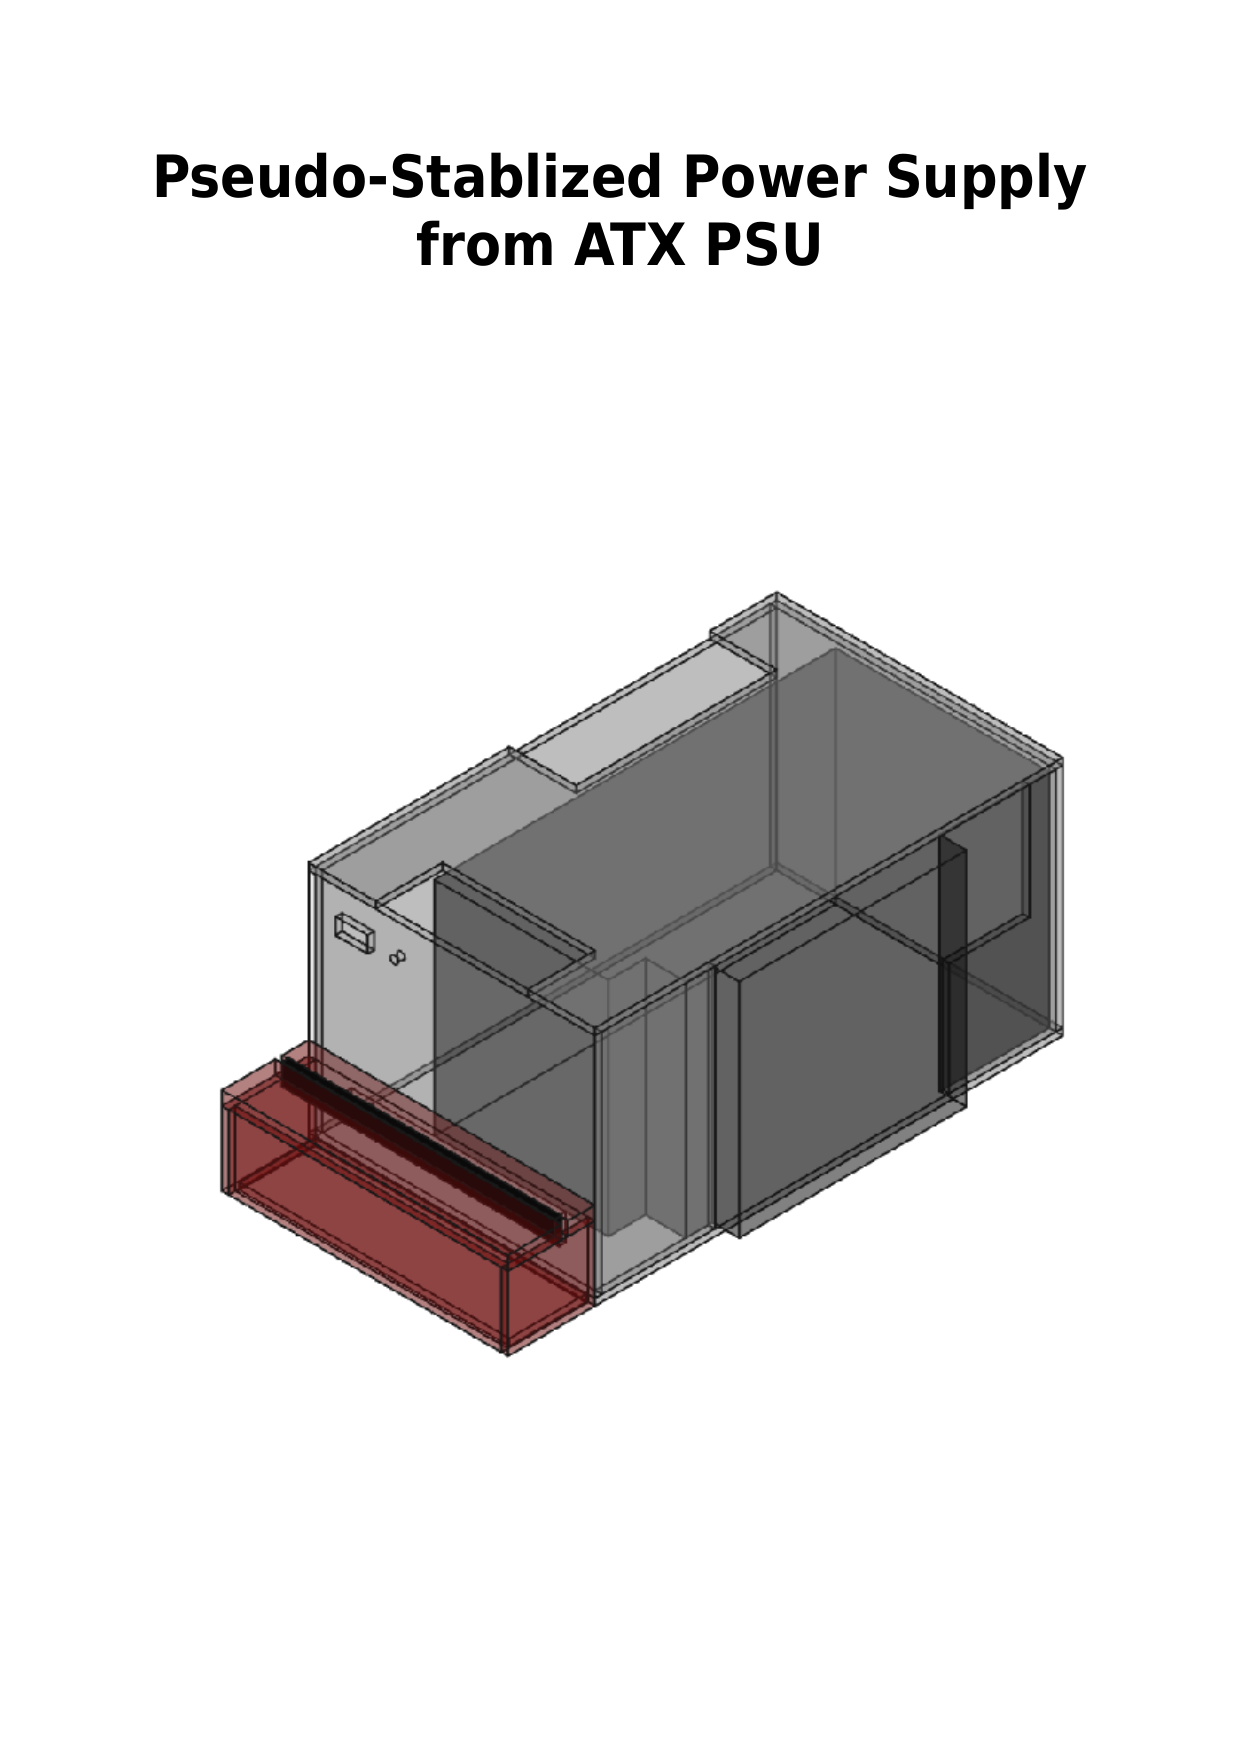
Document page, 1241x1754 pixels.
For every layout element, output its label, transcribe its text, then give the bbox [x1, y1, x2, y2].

picture [207, 582, 1082, 1373]
subtitle Pseudo-Stablized Power Supply from ATX PSU [118, 143, 1122, 279]
